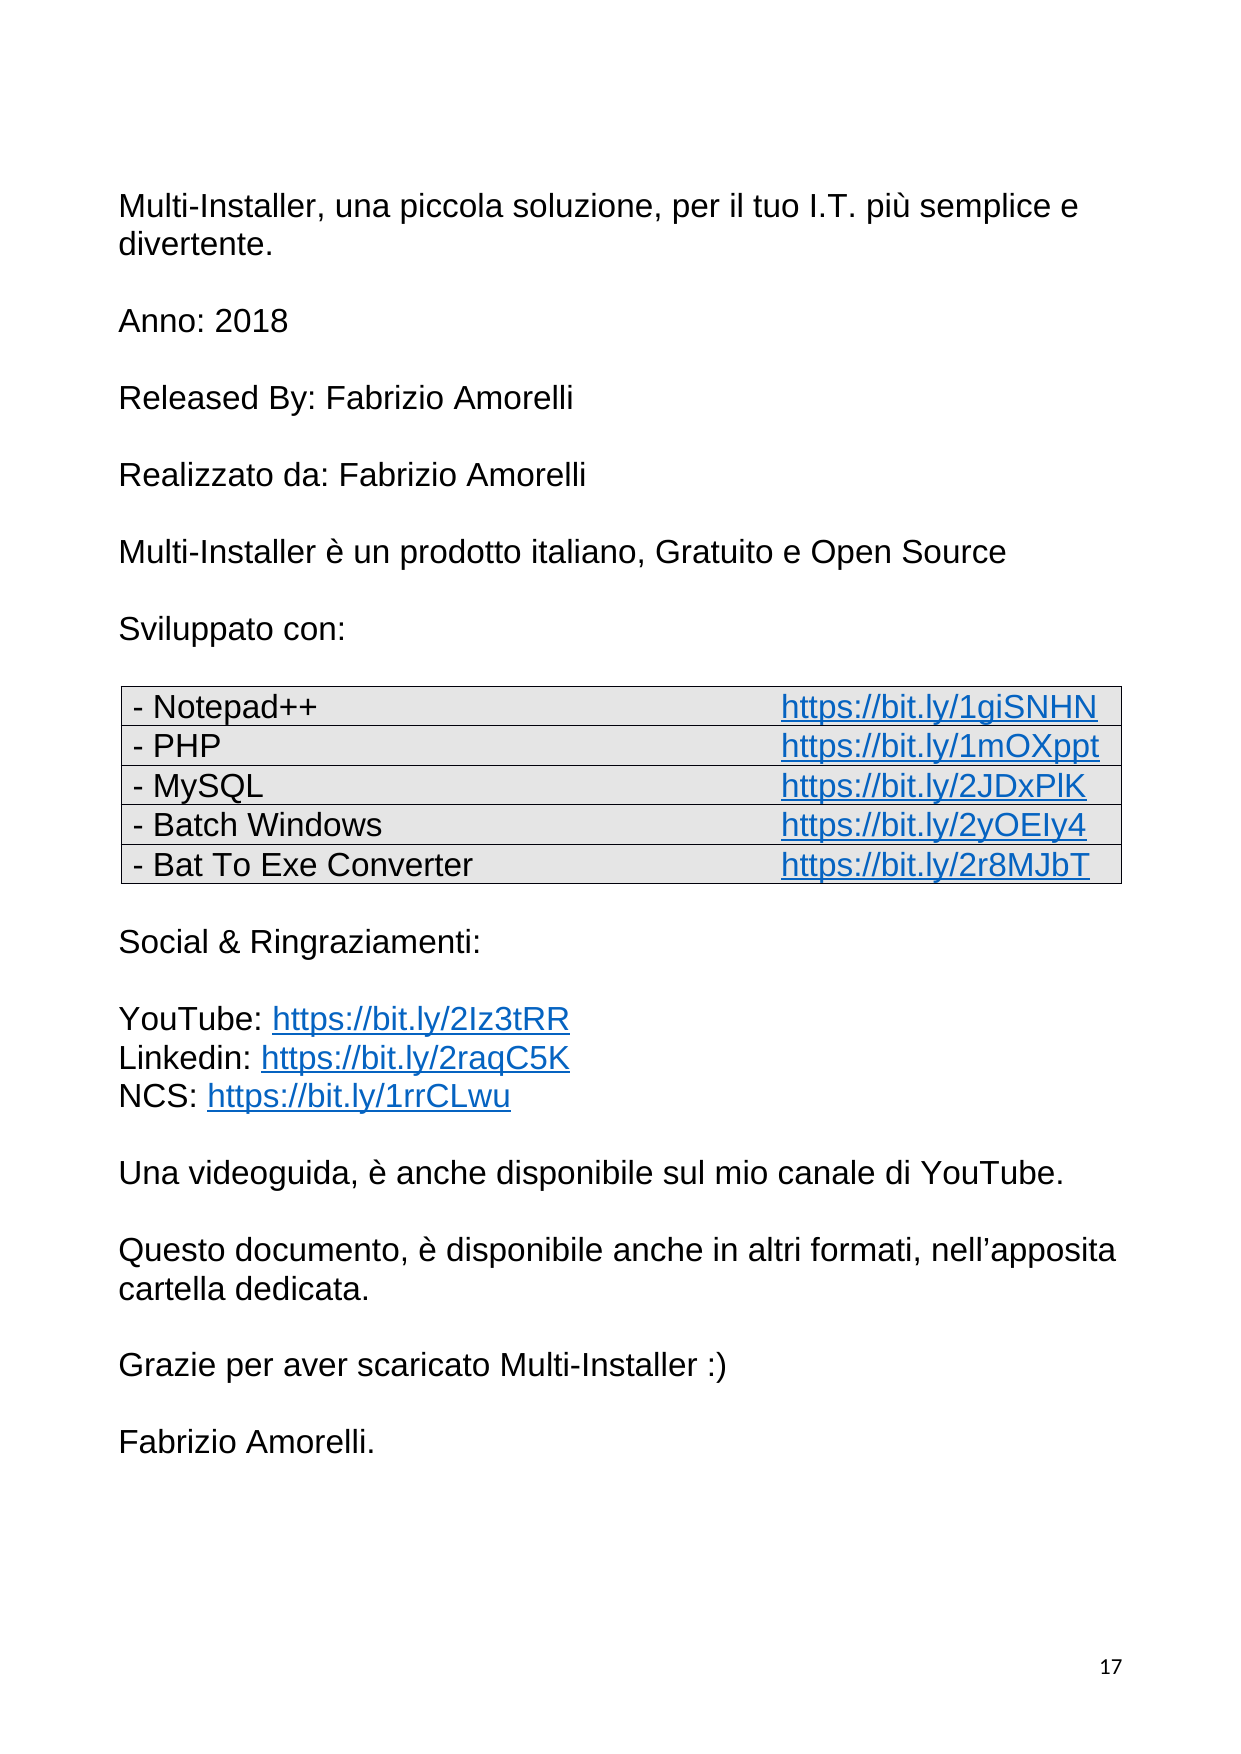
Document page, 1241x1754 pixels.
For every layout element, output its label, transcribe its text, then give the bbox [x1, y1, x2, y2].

table_cell - Batch Windows [122, 805, 769, 844]
table_cell - PHP [122, 726, 769, 765]
table_header https://bit.ly/1giSNHN [770, 687, 1121, 725]
text Released By: Fabrizio Amorelli [118, 378, 1122, 417]
text Realizzato da: Fabrizio Amorelli [118, 455, 1122, 493]
text Una videoguida, è anche disponibile sul mio canale di YouTube. [118, 1153, 1122, 1192]
text Anno: 2018 [118, 301, 1122, 340]
table_cell https://bit.ly/2JDxPlK [770, 766, 1121, 804]
table_header - Notepad++ [122, 687, 769, 725]
text YouTube: https://bit.ly/2Iz3tRR [118, 999, 1122, 1038]
text Fabrizio Amorelli. [118, 1422, 1122, 1461]
text NCS: https://bit.ly/1rrCLwu [118, 1076, 1122, 1115]
text Sviluppato con: [118, 609, 1122, 647]
text Linkedin: https://bit.ly/2raqC5K [118, 1038, 1122, 1076]
table_cell https://bit.ly/2r8MJbT [770, 845, 1121, 883]
text Social & Ringraziamenti: [118, 923, 1122, 961]
table_cell https://bit.ly/2yOEIy4 [770, 805, 1121, 844]
text Grazie per aver scaricato Multi-Installer :) [118, 1345, 1122, 1384]
text Multi-Installer è un prodotto italiano, Gratuito e Open Source [118, 532, 1122, 570]
table_cell - MySQL [122, 766, 769, 804]
table_cell https://bit.ly/1mOXppt [770, 726, 1121, 765]
text Multi-Installer, una piccola soluzione, per il tuo I.T. più semplice e divertente. [118, 186, 1122, 263]
table_cell - Bat To Exe Converter [122, 845, 769, 883]
text Questo documento, è disponibile anche in altri formati, nell’apposita cartella dedicata. [118, 1230, 1122, 1307]
